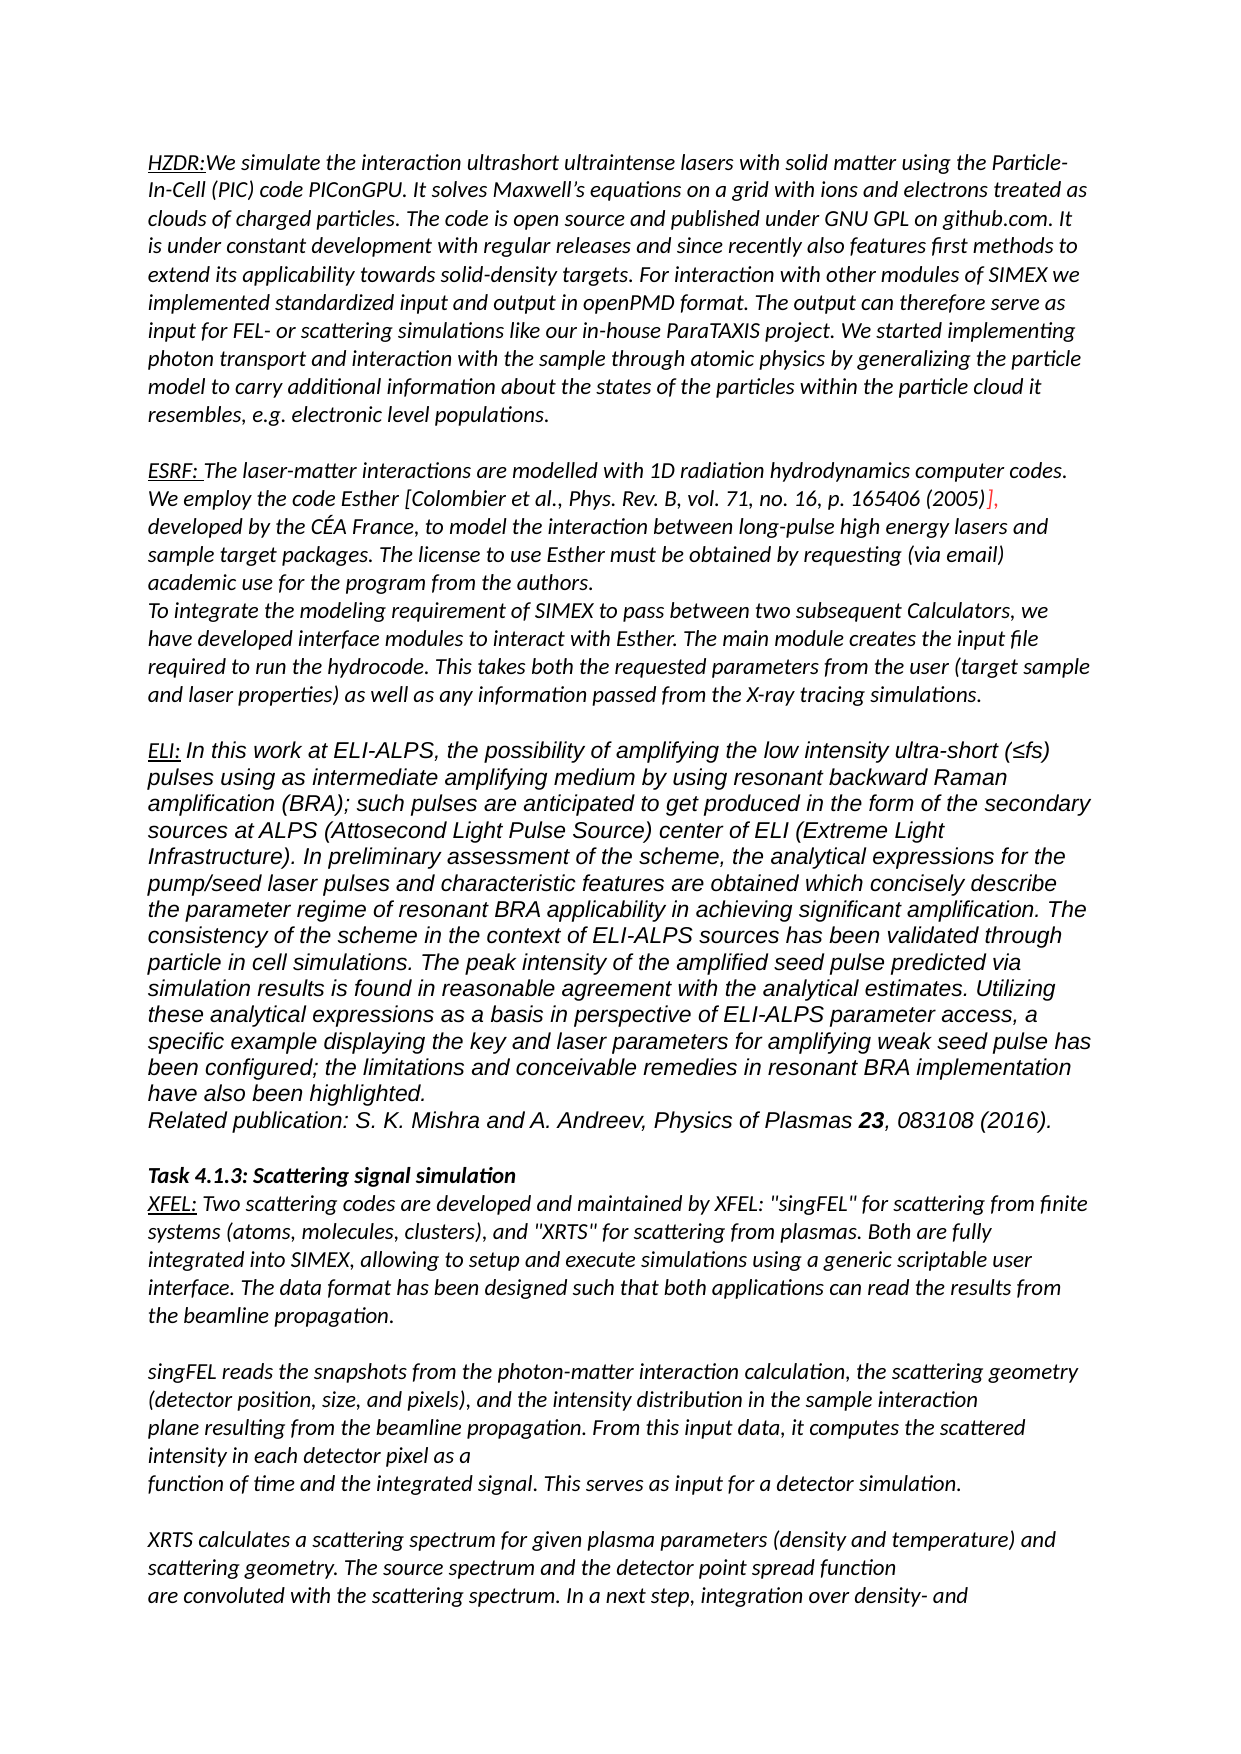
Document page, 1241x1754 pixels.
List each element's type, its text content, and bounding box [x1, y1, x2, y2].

text XFEL: Two scattering codes are developed and maintained by XFEL: "singFEL" for scattering from finite [148, 1189, 1093, 1217]
text are convoluted with the scattering spectrum. In a next step, integration over density- and [148, 1581, 1093, 1609]
text function of time and the integrated signal. This serves as input for a detector simulation. [148, 1469, 1093, 1497]
text singFEL reads the snapshots from the photon-matter interaction calculation, the scattering geometry [148, 1357, 1093, 1385]
text (detector position, size, and pixels), and the intensity distribution in the sample interaction [148, 1385, 1093, 1413]
text integrated into SIMEX, allowing to setup and execute simulations using a generic scriptable user [148, 1245, 1093, 1273]
text Related publication: S. K. Mishra and A. Andreev, Physics of Plasmas 23, 083108 (2016). [148, 1107, 1093, 1133]
text interface. The data format has been designed such that both applications can read the results from [148, 1273, 1093, 1301]
text systems (atoms, molecules, clusters), and "XRTS" for scattering from plasmas. Both are fully [148, 1217, 1093, 1245]
text XRTS calculates a scattering spectrum for given plasma parameters (density and temperature) and scattering geometry. The source spectrum and the detector point spread function [148, 1525, 1093, 1581]
text ELI: In this work at ELI-ALPS, the possibility of amplifying the low intensity ultra-short (≤fs) pulses using as intermediate amplifying medium by using resonant backward Raman amplification (BRA); such pulses are anticipated to get produced in the form of the secondary sources at ALPS (Attosecond Light Pulse Source) center of ELI (Extreme Light Infrastructure). In preliminary assessment of the scheme, the analytical expressions for the pump/seed laser pulses and characteristic features are obtained which concisely describe the parameter regime of resonant BRA applicability in achieving significant amplification. The consistency of the scheme in the context of ELI-ALPS sources has been validated through particle in cell simulations. The peak intensity of the amplified seed pulse predicted via simulation results is found in reasonable agreement with the analytical estimates. Utilizing these analytical expressions as a basis in perspective of ELI-ALPS parameter access, a specific example displaying the key and laser parameters for amplifying weak seed pulse has been configured; the limitations and conceivable remedies in resonant BRA implementation have also been highlighted. [148, 736, 1093, 1107]
text HZDR:We simulate the interaction ultrashort ultraintense lasers with solid matter using the Particle-In-Cell (PIC) code PIConGPU. It solves Maxwell’s equations on a grid with ions and electrons treated as clouds of charged particles. The code is open source and published under GNU GPL on github.com. It is under constant development with regular releases and since recently also features first methods to extend its applicability towards solid-density targets. For interaction with other modules of SIMEX we implemented standardized input and output in openPMD format. The output can therefore serve as input for FEL- or scattering simulations like our in-house ParaTAXIS project. We started implementing photon transport and interaction with the sample through atomic physics by generalizing the particle model to carry additional information about the states of the particles within the particle cloud it resembles, e.g. electronic level populations. [148, 148, 1093, 428]
text the beamline propagation. [148, 1301, 1093, 1329]
text plane resulting from the beamline propagation. From this input data, it computes the scattered intensity in each detector pixel as a [148, 1413, 1093, 1469]
text Task 4.1.3: Scattering signal simulation [148, 1161, 1093, 1189]
text ESRF: The laser-matter interactions are modelled with 1D radiation hydrodynamics computer codes. We employ the code Esther [Colombier et al., Phys. Rev. B, vol. 71, no. 16, p. 165406 (2005)], developed by the CÉA France, to model the interaction between long-pulse high energy lasers and sample target packages. The license to use Esther must be obtained by requesting (via email) academic use for the program from the authors. [148, 456, 1093, 596]
text To integrate the modeling requirement of SIMEX to pass between two subsequent Calculators, we have developed interface modules to interact with Esther. The main module creates the input file required to run the hydrocode. This takes both the requested parameters from the user (target sample and laser properties) as well as any information passed from the X-ray tracing simulations. [148, 596, 1093, 708]
